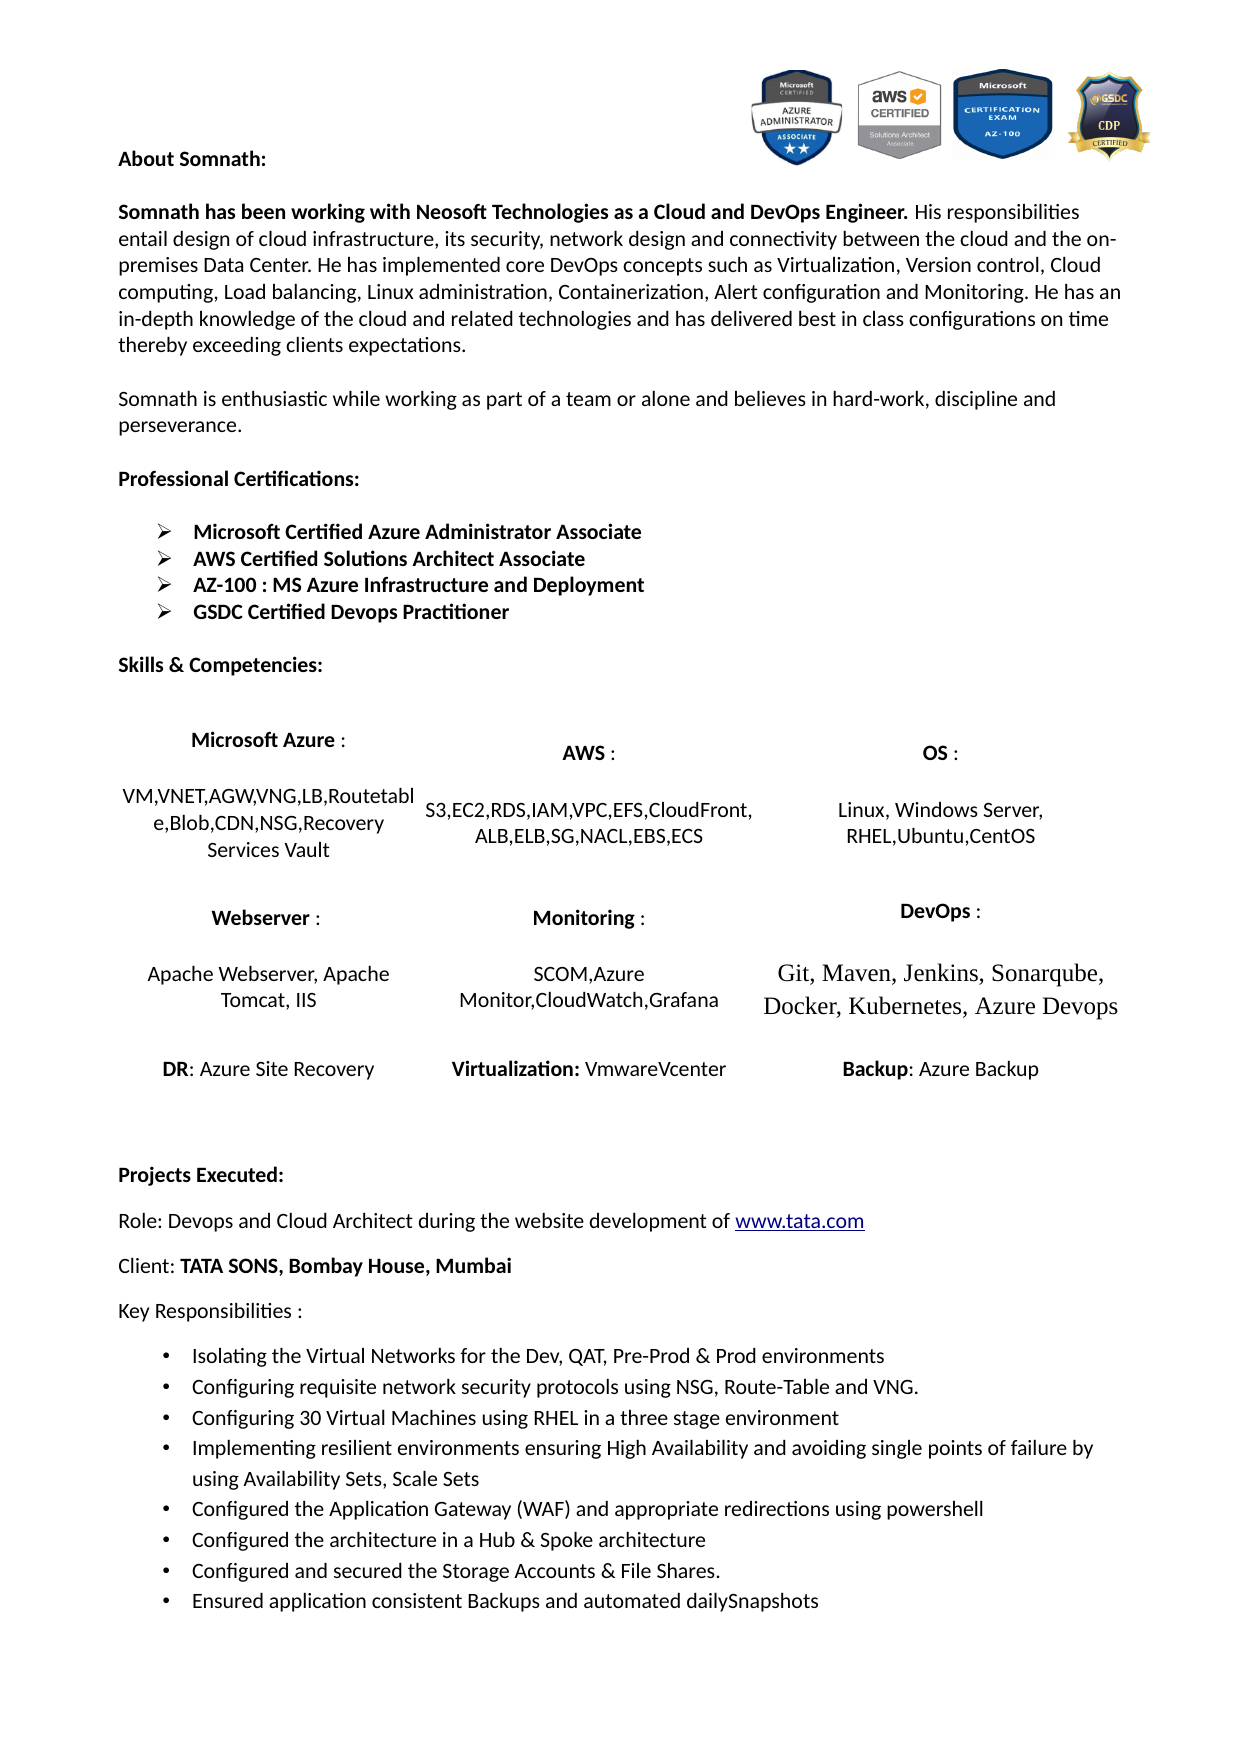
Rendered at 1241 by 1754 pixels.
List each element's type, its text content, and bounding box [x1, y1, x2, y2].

text Projects Executed: [118, 1162, 1122, 1188]
text Role: Devops and Cloud Architect during the website development of www.tata.com [118, 1207, 1122, 1233]
table_cell Backup: Azure Backup [759, 1052, 1122, 1114]
text Somnath is enthusiastic while working as part of a team or alone and believes in hard-work, discipline and perseverance. [118, 385, 1122, 438]
list Microsoft Certified Azure Administrator Associate [156, 518, 1122, 545]
list Configuring 30 Virtual Machines using RHEL in a three stage environment [162, 1404, 1122, 1430]
text Professional Certifications: [118, 465, 1122, 491]
list Ensured application consistent Backups and automated dailySnapshots [162, 1587, 1122, 1614]
picture [751, 70, 843, 166]
list Configuring requisite network security protocols using NSG, Route-Table and VNG. [162, 1373, 1122, 1400]
list Implementing resilient environments ensuring High Availability and avoiding single points of failure by using Availability Sets, Scale Sets [162, 1434, 1122, 1492]
table_cell DevOps : Git, Maven, Jenkins, Sonarqube, Docker, Kubernetes, Azure Devops [759, 895, 1122, 1052]
text Client: TATA SONS, Bombay House, Mumbai [118, 1252, 1122, 1279]
table_cell DR: Azure Site Recovery [118, 1052, 419, 1114]
list GSDC Certified Devops Practitioner [156, 598, 1122, 625]
text Somnath has been working with Neosoft Technologies as a Cloud and DevOps Engineer. His responsibilities entail design of cloud infrastructure, its security, network design and connectivity between the cloud and the on-premises Data Center. He has implemented core DevOps concepts such as Virtualization, Version control, Cloud computing, Load balancing, Linux administration, Containerization, Alert configuration and Monitoring. He has an in-depth knowledge of the cloud and related technologies and has delivered best in class configurations on time thereby exceeding clients expectations. [118, 198, 1122, 358]
list AZ-100 : MS Azure Infrastructure and Deployment [156, 571, 1122, 598]
table_cell Monitoring : SCOM,Azure Monitor,CloudWatch,Grafana [419, 895, 759, 1052]
list Configured and secured the Storage Accounts & File Shares. [162, 1557, 1122, 1583]
table_header OS : Linux, Windows Server, RHEL,Ubuntu,CentOS [759, 723, 1122, 895]
text Skills & Competencies: [118, 651, 1122, 678]
table_header Microsoft Azure : VM,VNET,AGW,VNG,LB,Routetable,Blob,CDN,NSG,Recovery Services Vault [118, 723, 419, 895]
picture [853, 69, 945, 161]
list Configured the architecture in a Hub & Spoke architecture [162, 1526, 1122, 1553]
list Configured the Application Gateway (WAF) and appropriate redirections using powershell [162, 1496, 1122, 1522]
table_cell Webserver : Apache Webserver, Apache Tomcat, IIS [118, 895, 419, 1052]
picture [1066, 66, 1150, 165]
text About Somnath: [118, 145, 1122, 171]
text Key Responsibilities : [118, 1297, 1122, 1324]
list Isolating the Virtual Networks for the Dev, QAT, Pre-Prod & Prod environments [162, 1342, 1122, 1369]
table_header AWS : S3,EC2,RDS,IAM,VPC,EFS,CloudFront,ALB,ELB,SG,NACL,EBS,ECS [419, 723, 759, 895]
list AWS Certified Solutions Architect Associate [156, 545, 1122, 571]
picture [951, 69, 1055, 160]
table_cell Virtualization: VmwareVcenter [419, 1052, 759, 1114]
